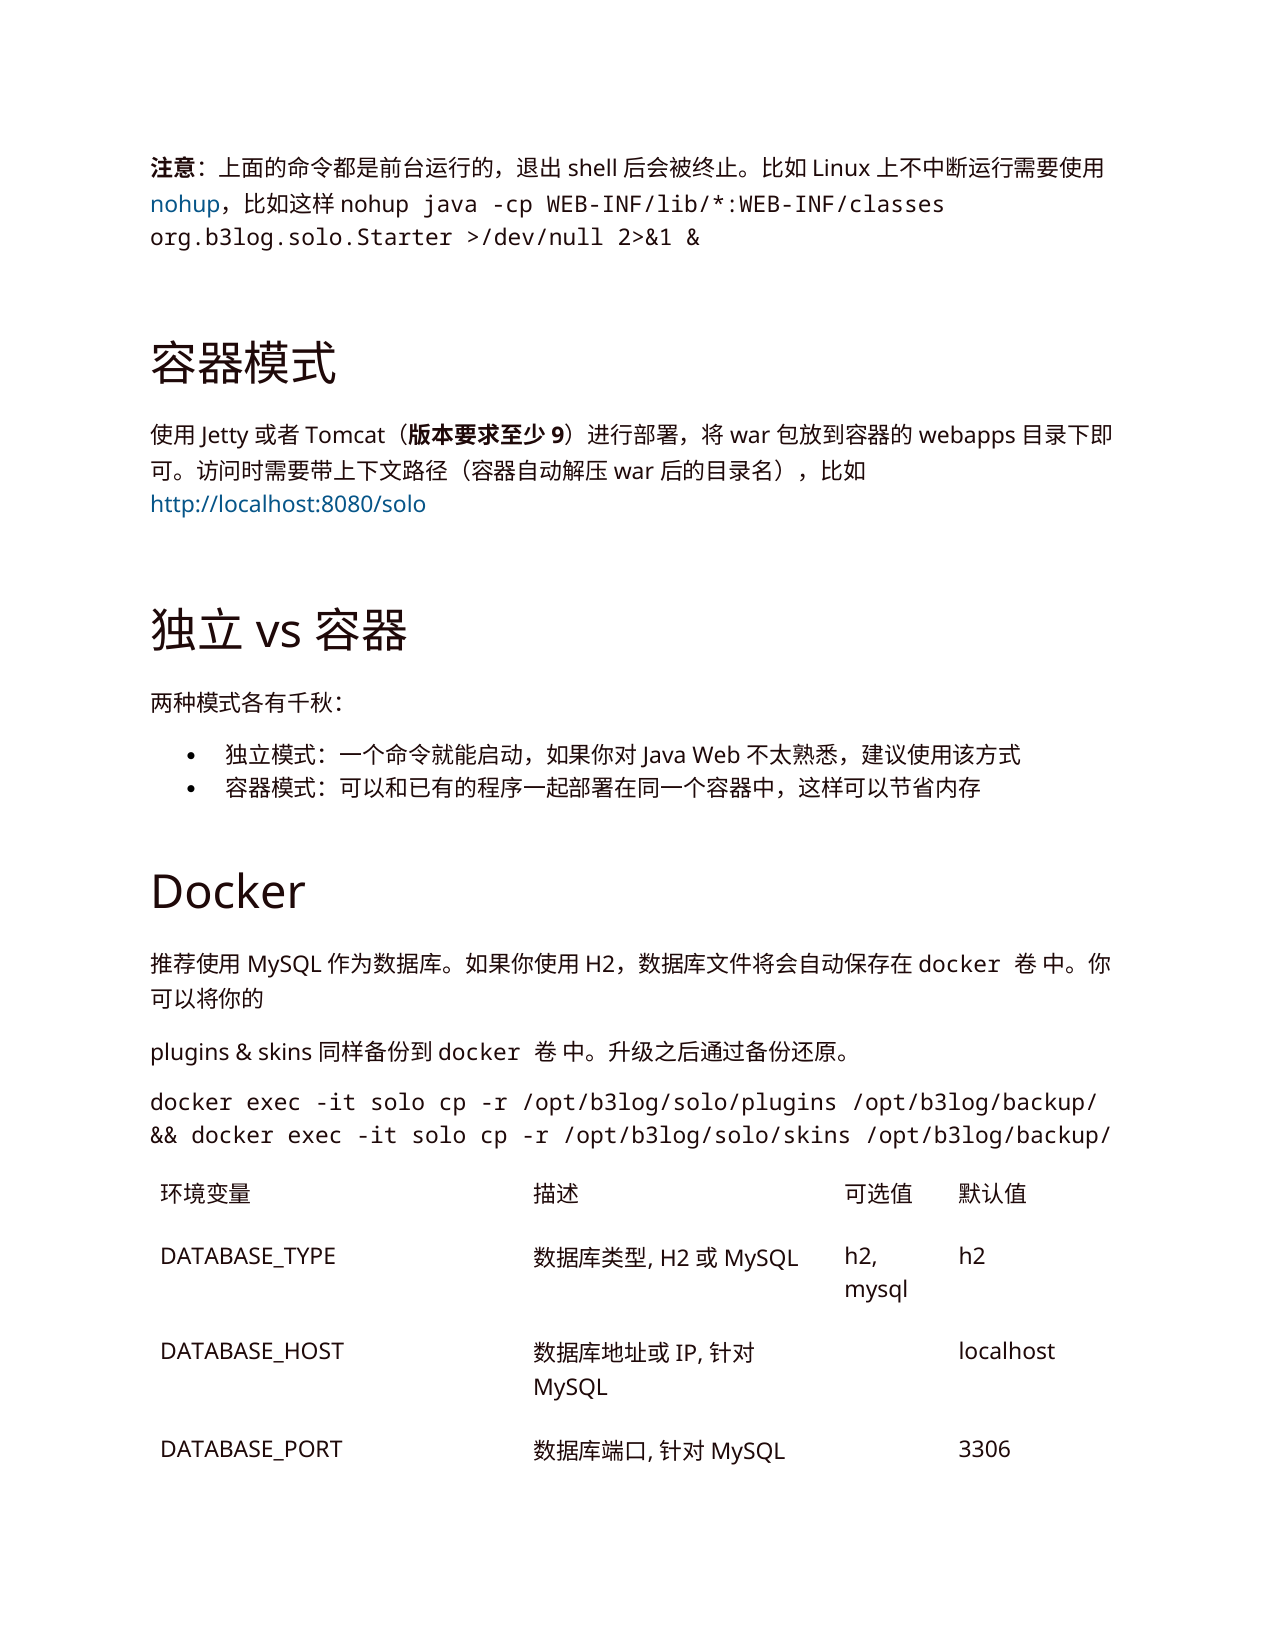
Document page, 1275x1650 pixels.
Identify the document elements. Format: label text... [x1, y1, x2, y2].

subtitle 独立 vs 容器 [150, 593, 1125, 661]
table_cell [834, 1329, 948, 1427]
table_cell DATABASE_TYPE [150, 1233, 523, 1329]
table_header 描述 [523, 1169, 834, 1233]
list 独立模式：一个命令就能启动，如果你对 Java Web 不太熟悉，建议使用该方式 [187, 737, 1125, 770]
table_header 默认值 [948, 1169, 1125, 1233]
text 两种模式各有千秋： [150, 685, 1125, 718]
table_cell 数据库类型, H2 或 MySQL [523, 1233, 834, 1329]
table_cell DATABASE_PORT [150, 1427, 523, 1491]
table_cell DATABASE_HOST [150, 1329, 523, 1427]
text 注意：上面的命令都是前台运行的，退出 shell 后会被终止。比如 Linux 上不中断运行需要使用 nohup，比如这样 nohup java -cp WEB-INF/lib/*:WEB-INF/classes org.b3log.solo.Starter >/dev/null 2>&1 & [150, 150, 1125, 252]
text 使用 Jetty 或者 Tomcat（版本要求至少 9）进行部署，将 war 包放到容器的 webapps 目录下即可。访问时需要带上下文路径（容器自动解压 war 后的目录名），比如 http://localhost:8080/solo [150, 417, 1125, 520]
table_cell localhost [948, 1329, 1125, 1427]
text plugins & skins 同样备份到 docker 卷 中。升级之后通过备份还原。 [150, 1033, 1125, 1067]
list 容器模式：可以和已有的程序一起部署在同一个容器中，这样可以节省内存 [187, 770, 1125, 803]
table_cell 3306 [948, 1427, 1125, 1491]
subtitle 容器模式 [150, 326, 1125, 394]
table_cell 数据库端口, 针对 MySQL [523, 1427, 834, 1491]
text docker exec -it solo cp -r /opt/b3log/solo/plugins /opt/b3log/backup/ && docker exec -it solo cp -r /opt/b3log/solo/skins /opt/b3log/backup/ [150, 1086, 1125, 1150]
table_header 可选值 [834, 1169, 948, 1233]
text 推荐使用 MySQL 作为数据库。如果你使用 H2，数据库文件将会自动保存在 docker 卷 中。你可以将你的 [150, 946, 1125, 1014]
table_cell h2, mysql [834, 1233, 948, 1329]
table_cell [834, 1427, 948, 1491]
table_header 环境变量 [150, 1169, 523, 1233]
table_cell 数据库地址或 IP, 针对 MySQL [523, 1329, 834, 1427]
subtitle Docker [150, 858, 1125, 922]
table_cell h2 [948, 1233, 1125, 1329]
